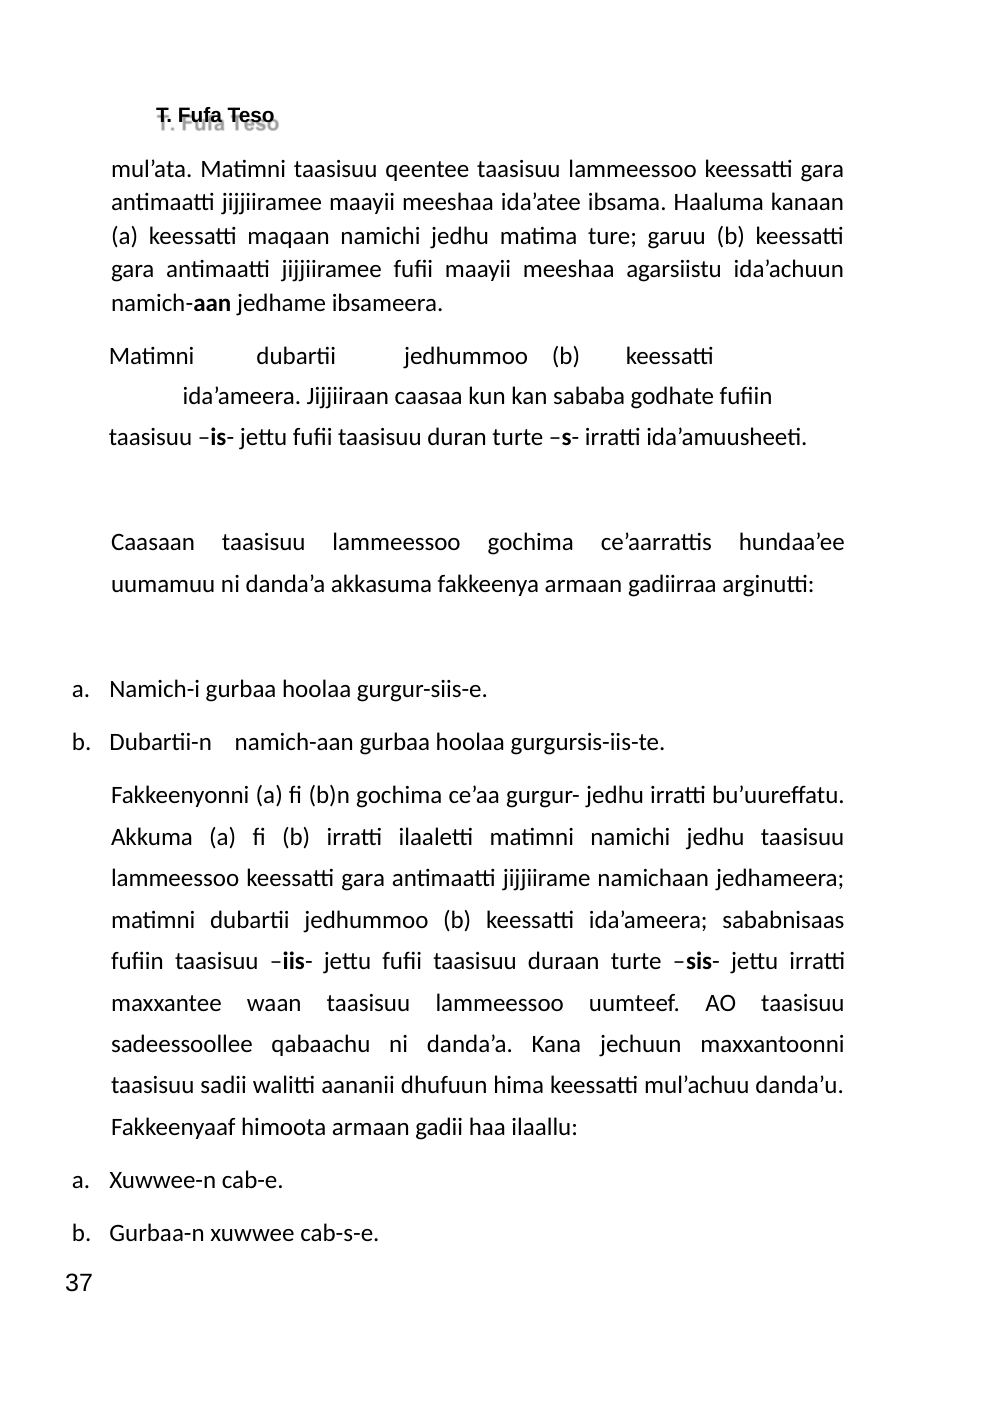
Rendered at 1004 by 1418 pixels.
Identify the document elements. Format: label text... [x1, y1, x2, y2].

picture [142, 102, 311, 149]
text mul’ata. Matimni taasisuu qeentee taasisuu lammeessoo keessatti gara antimaatti jijjiiramee maayii meeshaa ida’atee ibsama. Haaluma kanaan (a) keessatti maqaan namichi jedhu matima ture; garuu (b) keessatti gara antimaatti jijjiiramee fufii maayii meeshaa agarsiistu ida’achuun namich-aan jedhame ibsameera. [111, 153, 845, 317]
text Caasaan taasisuu lammeessoo gochima ce’aarrattis hundaa’ee uumamuu ni danda’a akkasuma fakkeenya armaan gadiirraa arginutti: [111, 527, 845, 598]
list Dubartii-n namich-aan gurbaa hoolaa gurgursis-iis-te. [72, 726, 845, 757]
list Namich-i gurbaa hoolaa gurgur-siis-e. [72, 673, 845, 704]
text Matimni dubartii jedhummoo (b) keessatti ida’ameera. Jijjiiraan caasaa kun kan sababa godhate fufiin taasisuu –is- jettu fufii taasisuu duran turte –s- irratti ida’amuusheeti. [108, 340, 846, 452]
text Fakkeenyonni (a) fi (b)n gochima ce’aa gurgur- jedhu irratti bu’uureffatu. Akkuma (a) fi (b) irratti ilaaletti matimni namichi jedhu taasisuu lammeessoo keessatti gara antimaatti jijjiirame namichaan jedhameera; matimni dubartii jedhummoo (b) keessatti ida’ameera; sababnisaas fufiin taasisuu –iis- jettu fufii taasisuu duraan turte –sis- jettu irratti maxxantee waan taasisuu lammeessoo uumteef. AO taasisuu sadeessoollee qabaachu ni danda’a. Kana jechuun maxxantoonni taasisuu sadii walitti aananii dhufuun hima keessatti mul’achuu danda’u. Fakkeenyaaf himoota armaan gadii haa ilaallu: [111, 779, 845, 1142]
list Gurbaa-n xuwwee cab-s-e. [72, 1217, 845, 1247]
list Xuwwee-n cab-e. [72, 1164, 845, 1194]
